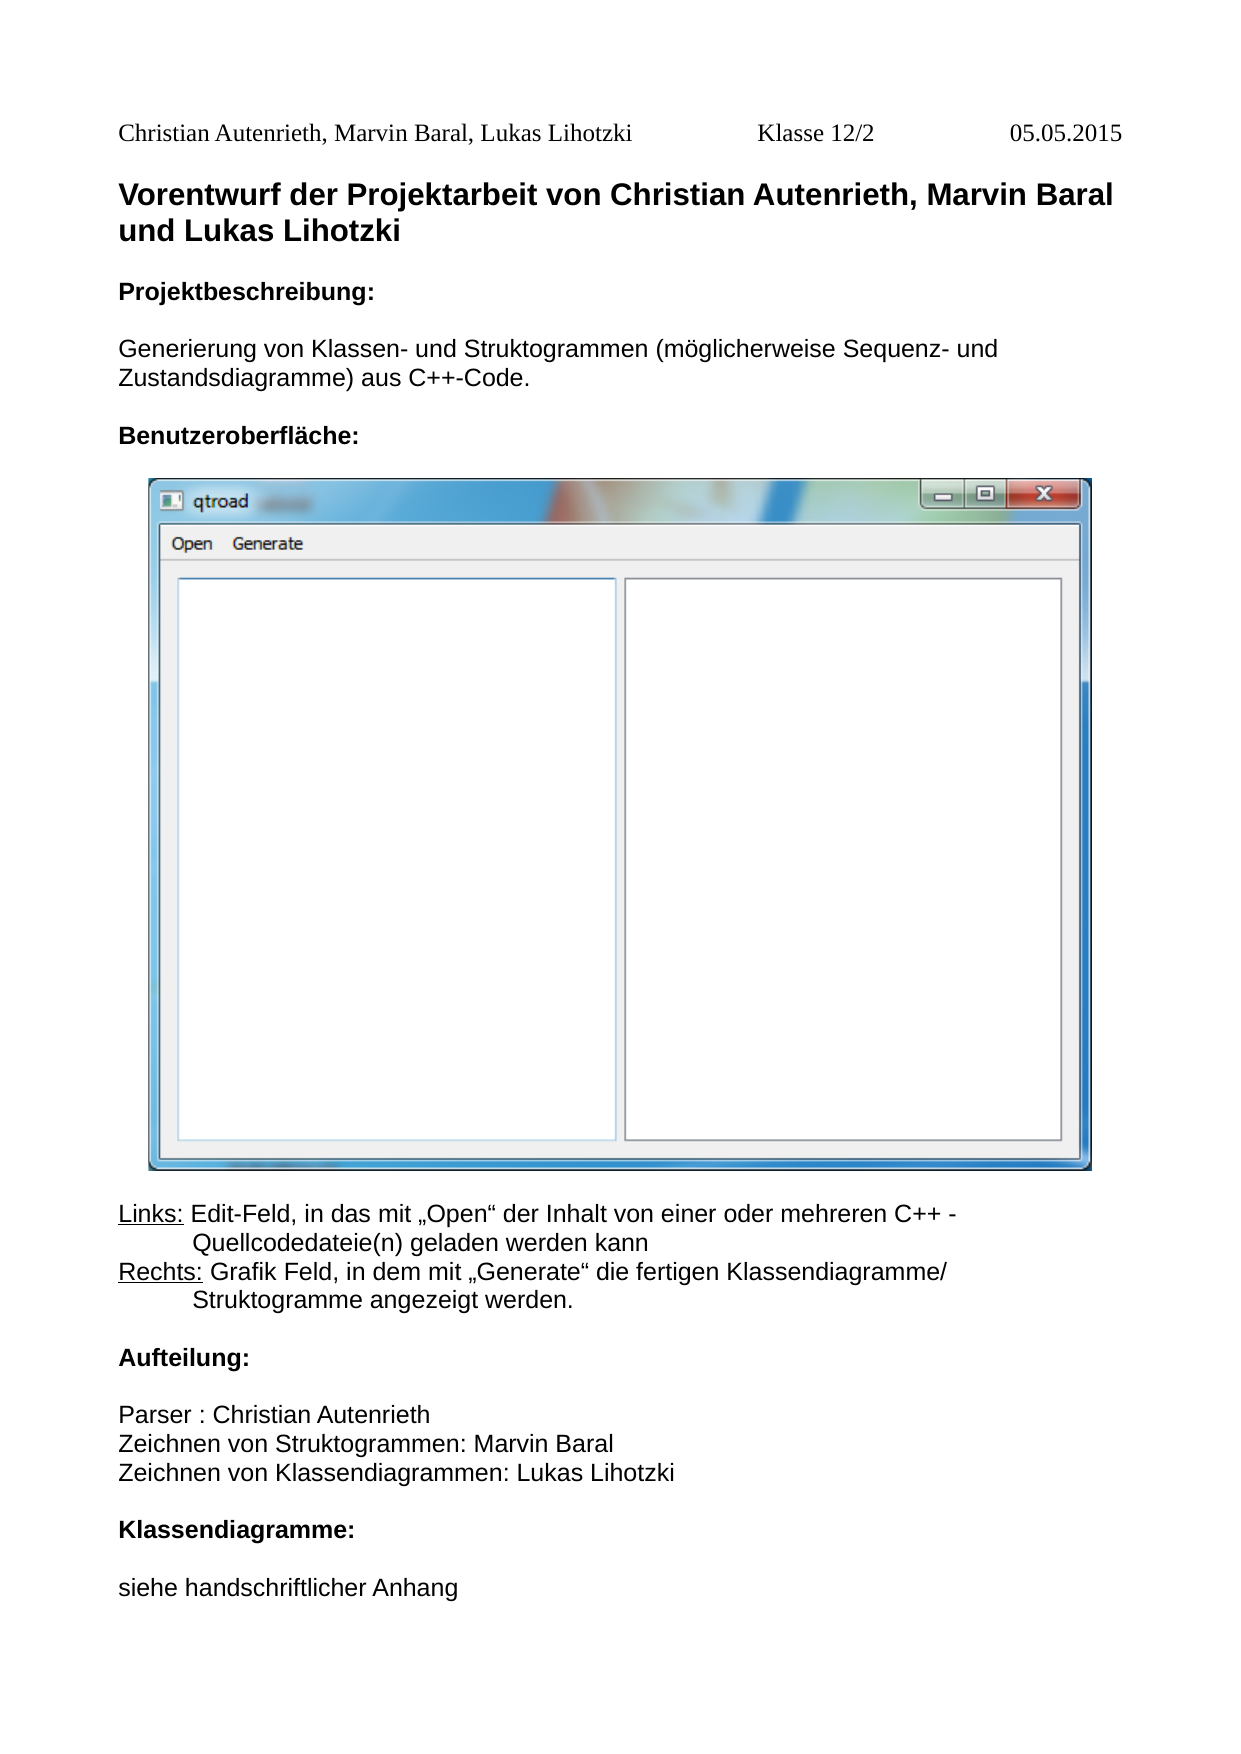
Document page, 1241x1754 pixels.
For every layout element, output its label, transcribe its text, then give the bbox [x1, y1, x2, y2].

text Generierung von Klassen- und Struktogrammen (möglicherweise Sequenz- und Zustandsdiagramme) aus C++-Code. [118, 306, 1122, 392]
text siehe handschriftlicher Anhang [118, 1573, 1122, 1602]
text Aufteilung: [118, 1343, 1122, 1372]
text Links: Edit-Feld, in das mit „Open“ der Inhalt von einer oder mehreren C++ - Quellcodedateie(n) geladen werden kann [118, 1199, 1122, 1257]
picture [148, 478, 1092, 1171]
text Zeichnen von Klassendiagrammen: Lukas Lihotzki [118, 1458, 1122, 1487]
text Zeichnen von Struktogrammen: Marvin Baral [118, 1429, 1122, 1458]
text Projektbeschreibung: [118, 277, 1122, 306]
text Rechts: Grafik Feld, in dem mit „Generate“ die fertigen Klassendiagramme/ Struktogramme angezeigt werden. [118, 1257, 1122, 1314]
text Klassendiagramme: [118, 1515, 1122, 1544]
text Parser : Christian Autenrieth [118, 1400, 1122, 1429]
text Benutzeroberfläche: [118, 421, 1122, 449]
text Vorentwurf der Projektarbeit von Christian Autenrieth, Marvin Baral und Lukas Lihotzki [118, 176, 1122, 248]
